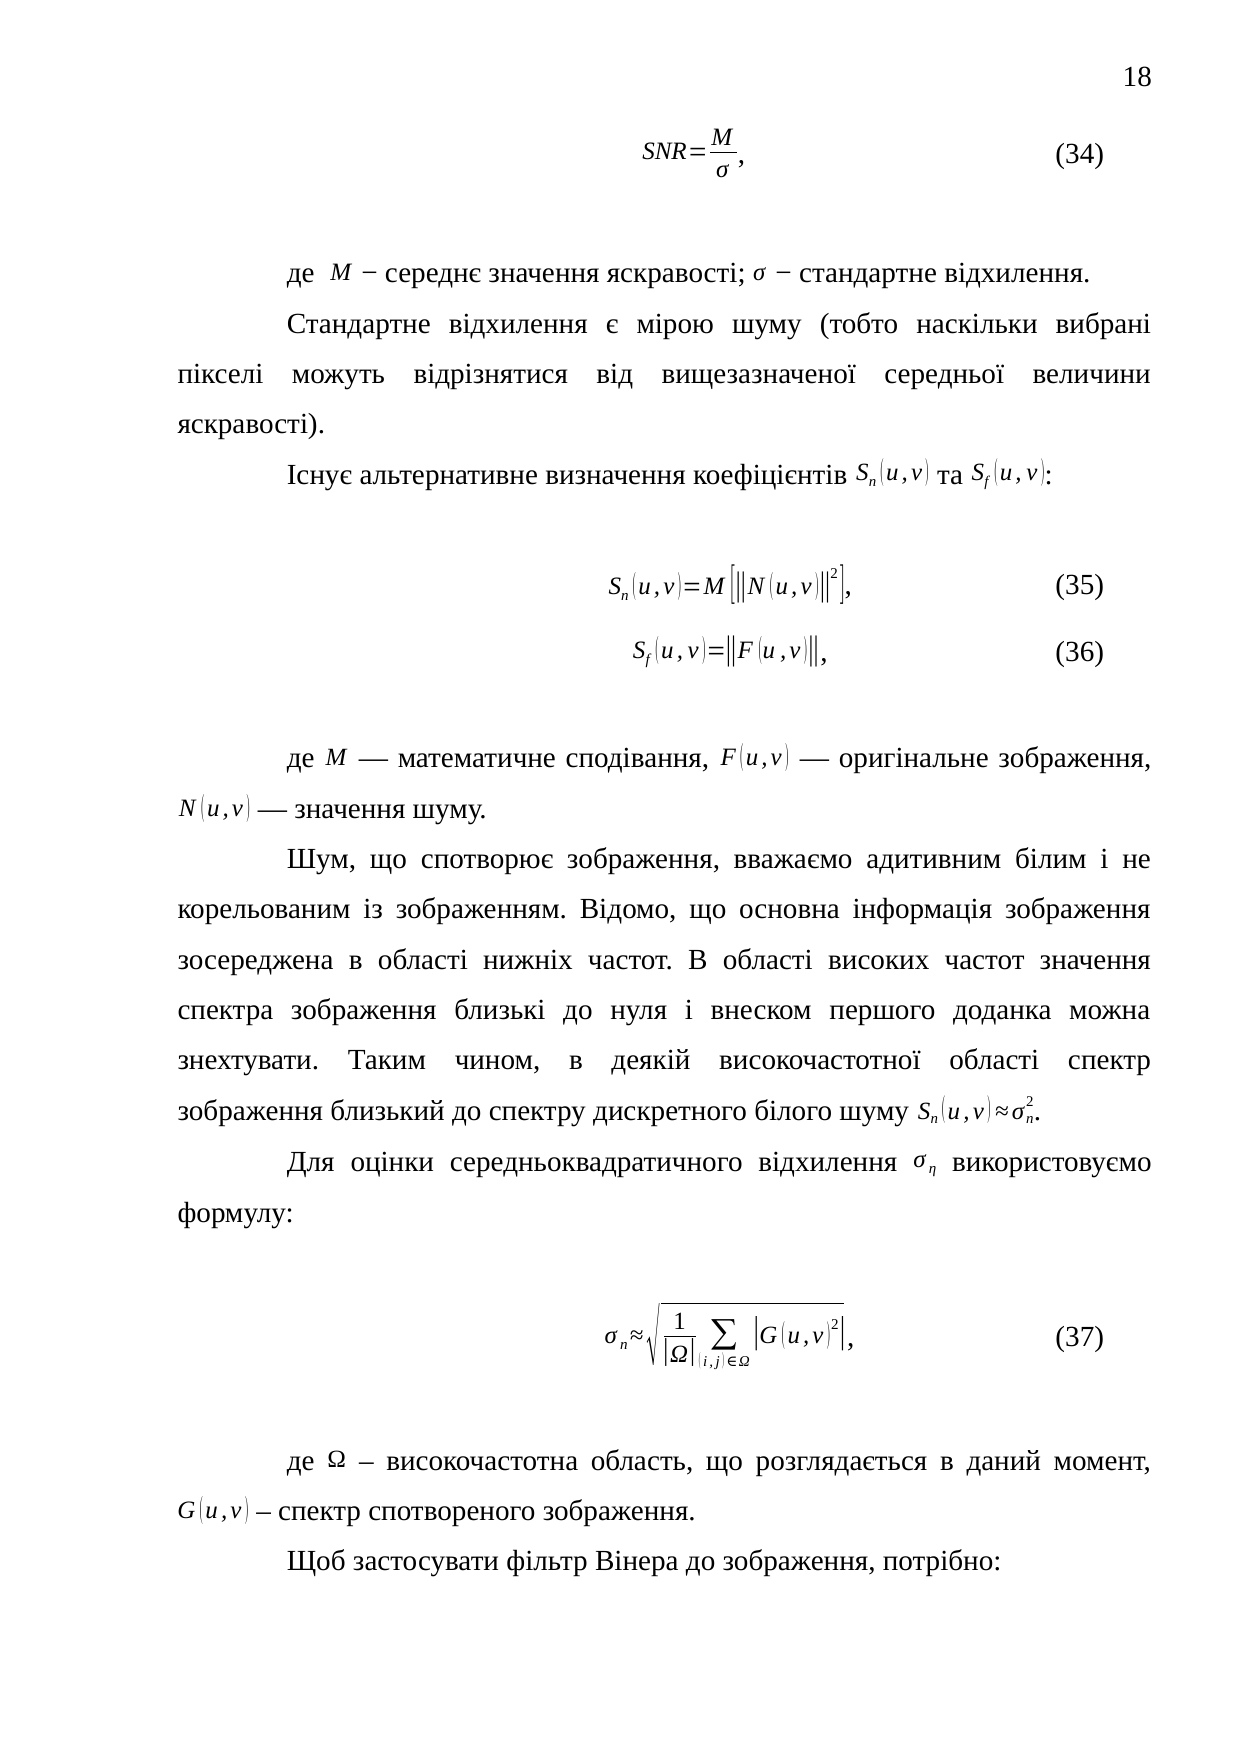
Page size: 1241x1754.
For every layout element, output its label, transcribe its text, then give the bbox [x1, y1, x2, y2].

text Для оцінки середньоквадратичного відхилення використовуємо формулу: [177, 1144, 1152, 1228]
table_header (37) [1050, 1295, 1158, 1393]
text Існує альтернативне визначення коефіцієнтів та : [177, 457, 1152, 490]
table_header (35) [1050, 558, 1158, 628]
text Стандартне відхилення є мірою шуму (тобто наскільки вибрані пікселі можуть відрізнятися від вищезазначеної середньої величини яскравості). [177, 306, 1152, 440]
table_header , [183, 118, 1050, 205]
table_header , [183, 558, 1050, 628]
text Шум, що спотворює зображення, вважаємо адитивним білим і не корельованим із зображенням. Відомо, що основна інформація зображення зосереджена в області нижніх частот. В області високих частот значення спектра зображення близькі до нуля і внеском першого доданка можна знехтувати. Таким чином, в деякій високочастотної області спектр зображення близький до спектру дискретного білого шуму . [177, 841, 1152, 1128]
table_header (34) [1050, 118, 1158, 205]
table_header , [183, 1295, 1050, 1393]
table_header , [183, 628, 1050, 690]
text де – високочастотна область, що розглядається в даний момент, – спектр спотвореного зображення. [177, 1443, 1152, 1527]
text де — математичне сподівання, — оригінальне зображення, — значення шуму. [177, 741, 1152, 824]
table_header (36) [1050, 628, 1158, 690]
text Щоб застосувати фільтр Вінера до зображення, потрібно: [177, 1543, 1152, 1577]
text де − середнє значення яскравості; − стандартне відхилення. [177, 256, 1152, 289]
